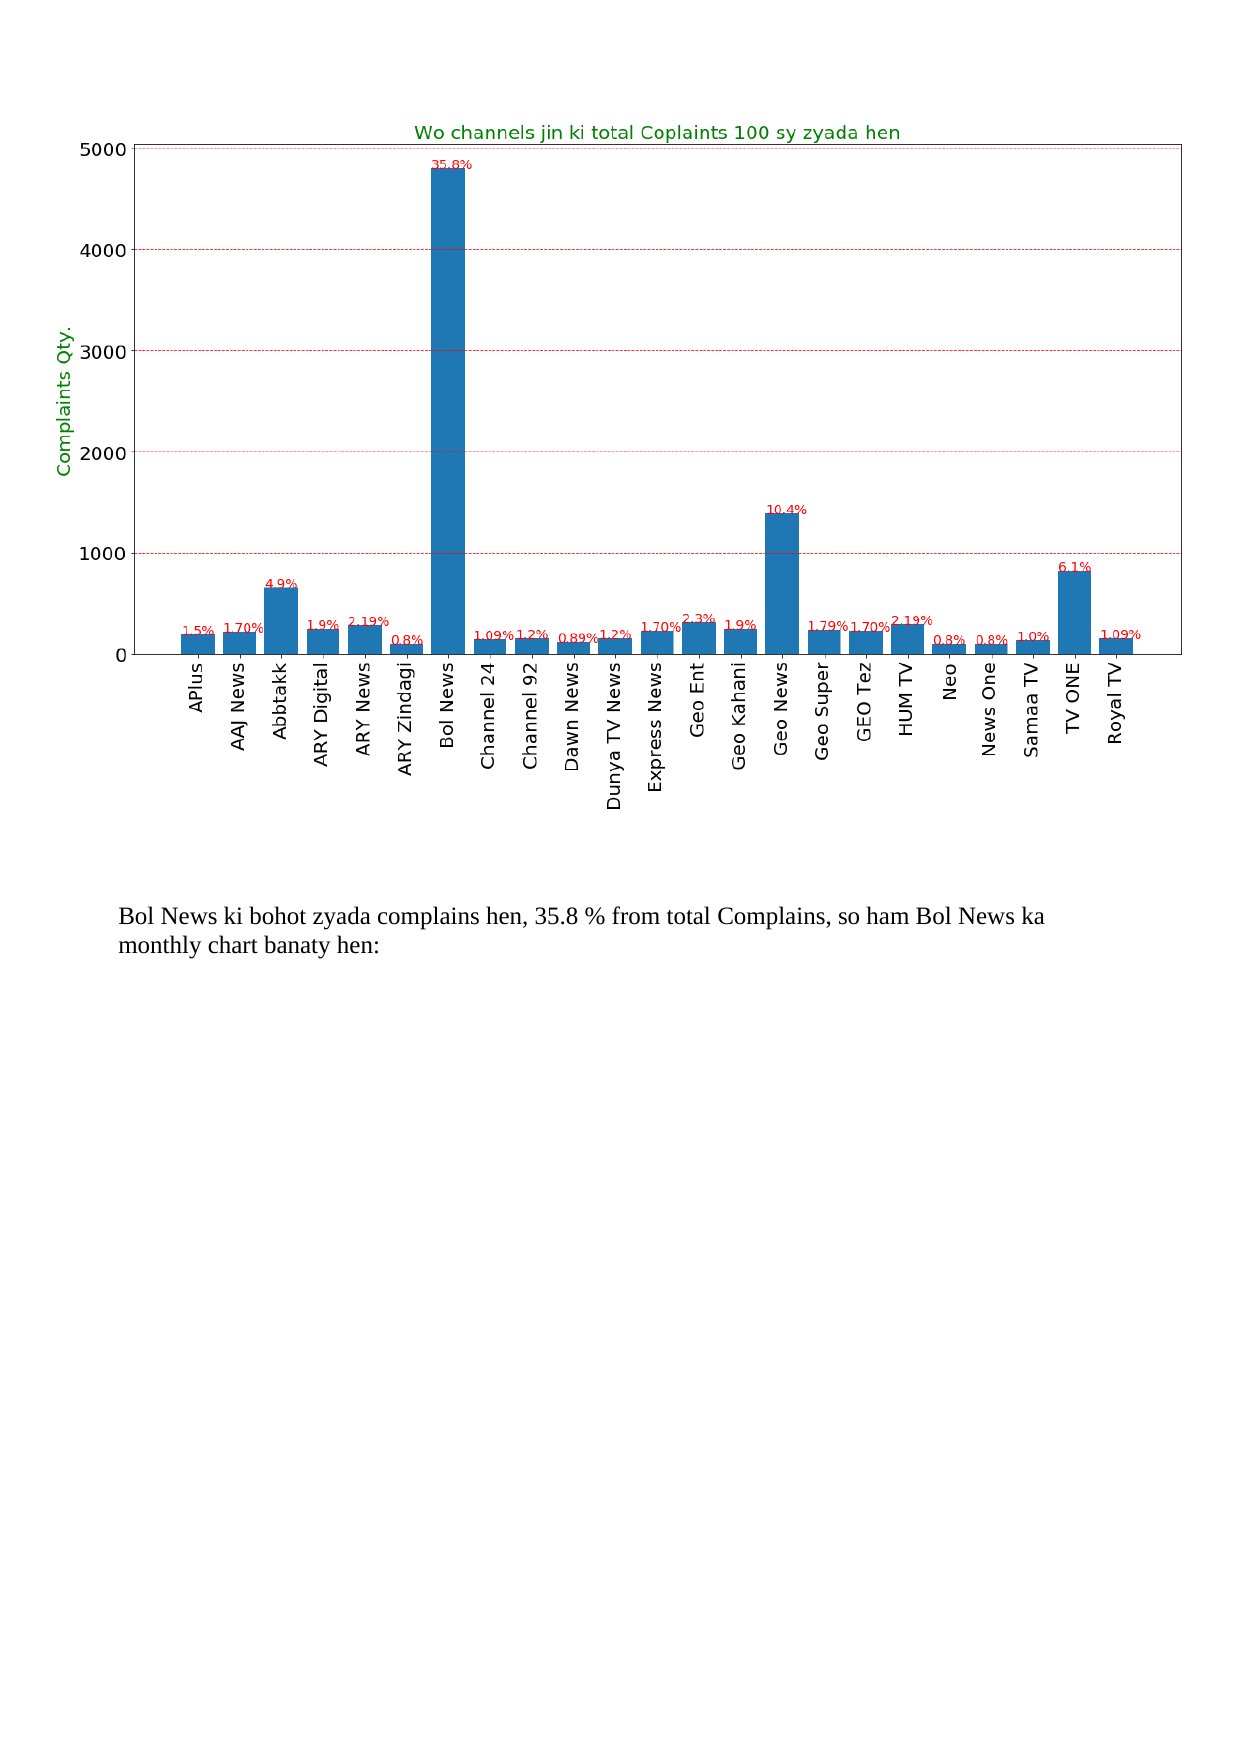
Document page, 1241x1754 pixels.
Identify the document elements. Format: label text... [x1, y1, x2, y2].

picture [50, 118, 1190, 815]
text Bol News ki bohot zyada complains hen, 35.8 % from total Complains, so ham Bol News ka monthly chart banaty hen: [118, 901, 1122, 958]
